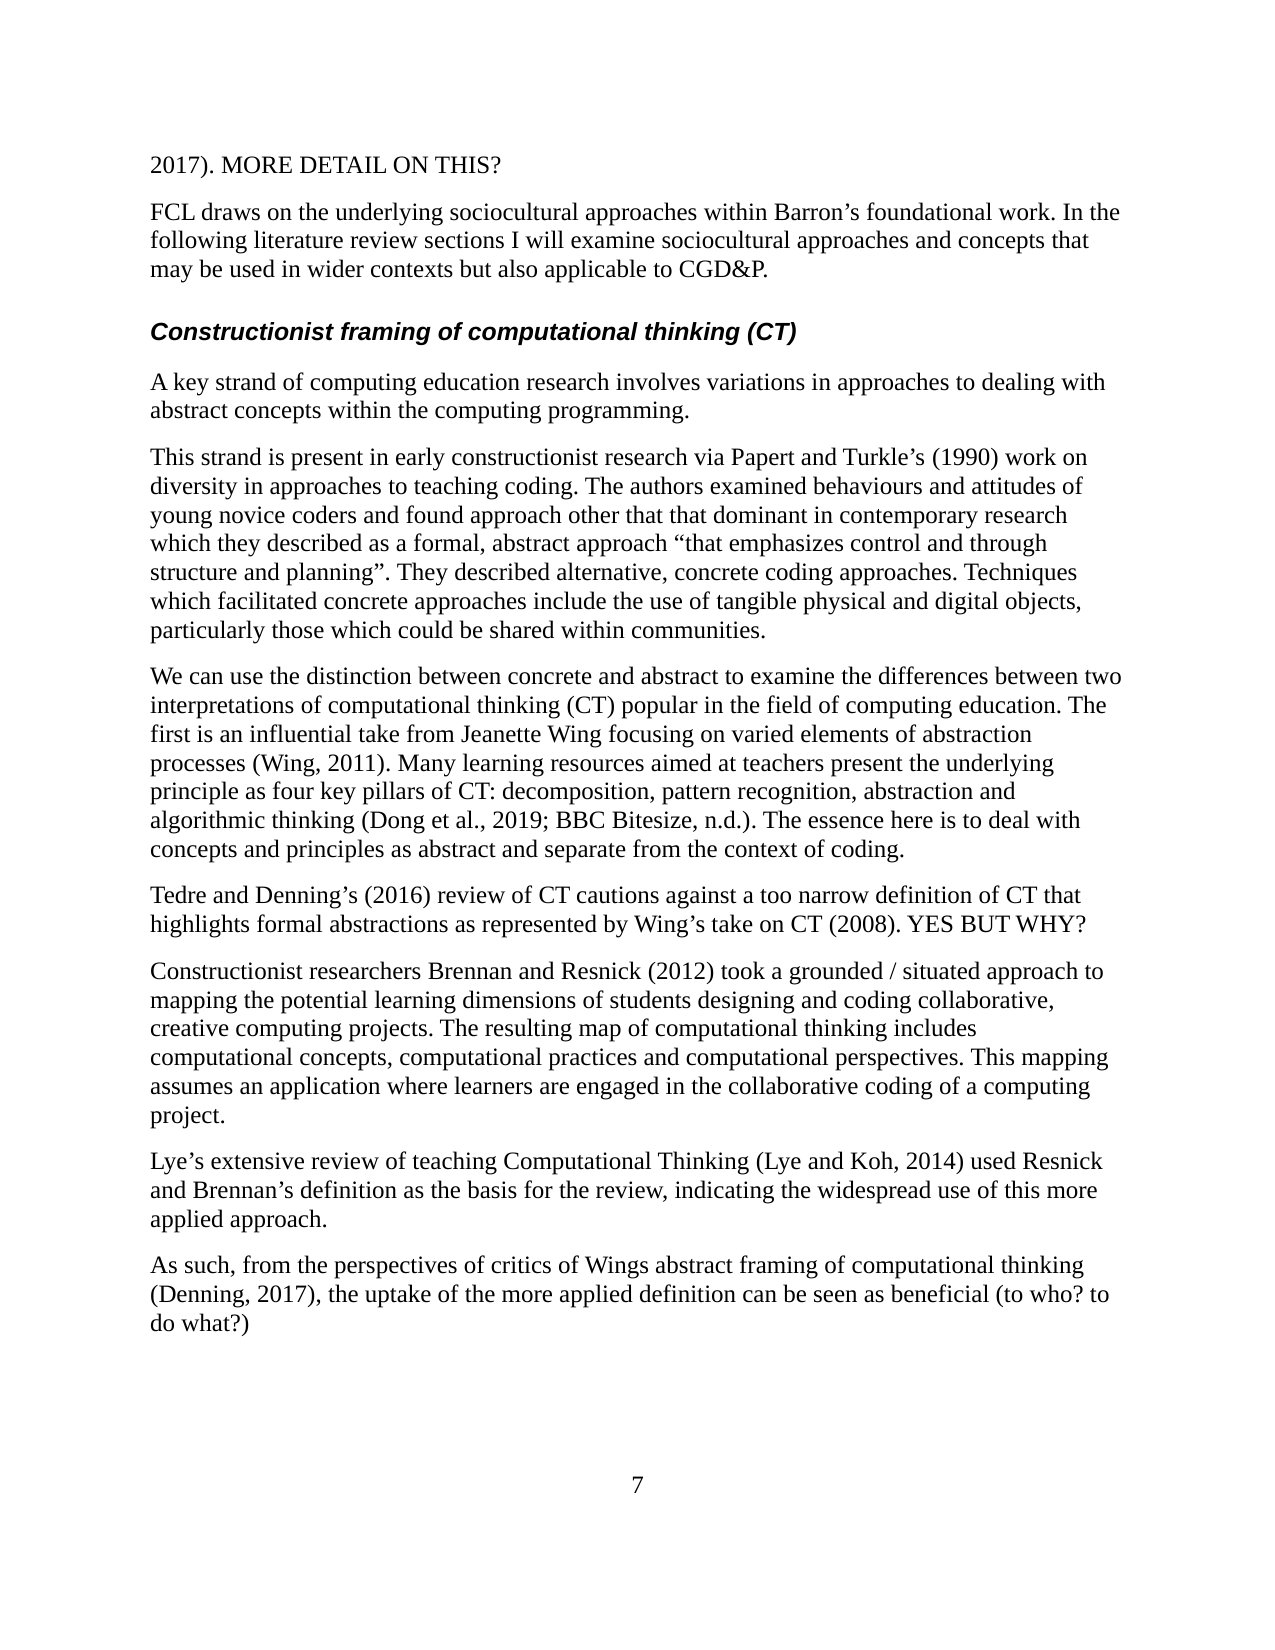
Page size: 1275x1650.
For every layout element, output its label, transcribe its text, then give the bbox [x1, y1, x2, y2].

text 2017). MORE DETAIL ON THIS? [150, 150, 1125, 179]
text We can use the distinction between concrete and abstract to examine the differences between two interpretations of computational thinking (CT) popular in the field of computing education. The first is an influential take from Jeanette Wing focusing on varied elements of abstraction processes (Wing, 2011). Many learning resources aimed at teachers present the underlying principle as four key pillars of CT: decomposition, pattern recognition, abstraction and algorithmic thinking (Dong et al., 2019; BBC Bitesize, n.d.). The essence here is to deal with concepts and principles as abstract and separate from the context of coding. [150, 661, 1125, 863]
text This strand is present in early constructionist research via Papert and Turkle’s (1990) work on diversity in approaches to teaching coding. The authors examined behaviours and attitudes of young novice coders and found approach other that that dominant in contemporary research which they described as a formal, abstract approach “that emphasizes control and through structure and planning”. They described alternative, concrete coding approaches. Techniques which facilitated concrete approaches include the use of tangible physical and digital objects, particularly those which could be shared within communities. [150, 442, 1125, 643]
subtitle Constructionist framing of computational thinking (CT) [150, 317, 1125, 345]
text Tedre and Denning’s (2016) review of CT cautions against a too narrow definition of CT that highlights formal abstractions as represented by Wing’s take on CT (2008). YES BUT WHY? [150, 881, 1125, 938]
text A key strand of computing education research involves variations in approaches to dealing with abstract concepts within the computing programming. [150, 367, 1125, 424]
text Lye’s extensive review of teaching Computational Thinking (Lye and Koh, 2014) used Resnick and Brennan’s definition as the basis for the review, indicating the widespread use of this more applied approach. [150, 1146, 1125, 1233]
text FCL draws on the underlying sociocultural approaches within Barron’s foundational work. In the following literature review sections I will examine sociocultural approaches and concepts that may be used in wider contexts but also applicable to CGD&P. [150, 197, 1125, 283]
text As such, from the perspectives of critics of Wings abstract framing of computational thinking (Denning, 2017), the uptake of the more applied definition can be seen as beneficial (to who? to do what?) [150, 1251, 1125, 1337]
text Constructionist researchers Brennan and Resnick (2012) took a grounded / situated approach to mapping the potential learning dimensions of students designing and coding collaborative, creative computing projects. The resulting map of computational thinking includes computational concepts, computational practices and computational perspectives. This mapping assumes an application where learners are engaged in the collaborative coding of a computing project. [150, 956, 1125, 1128]
